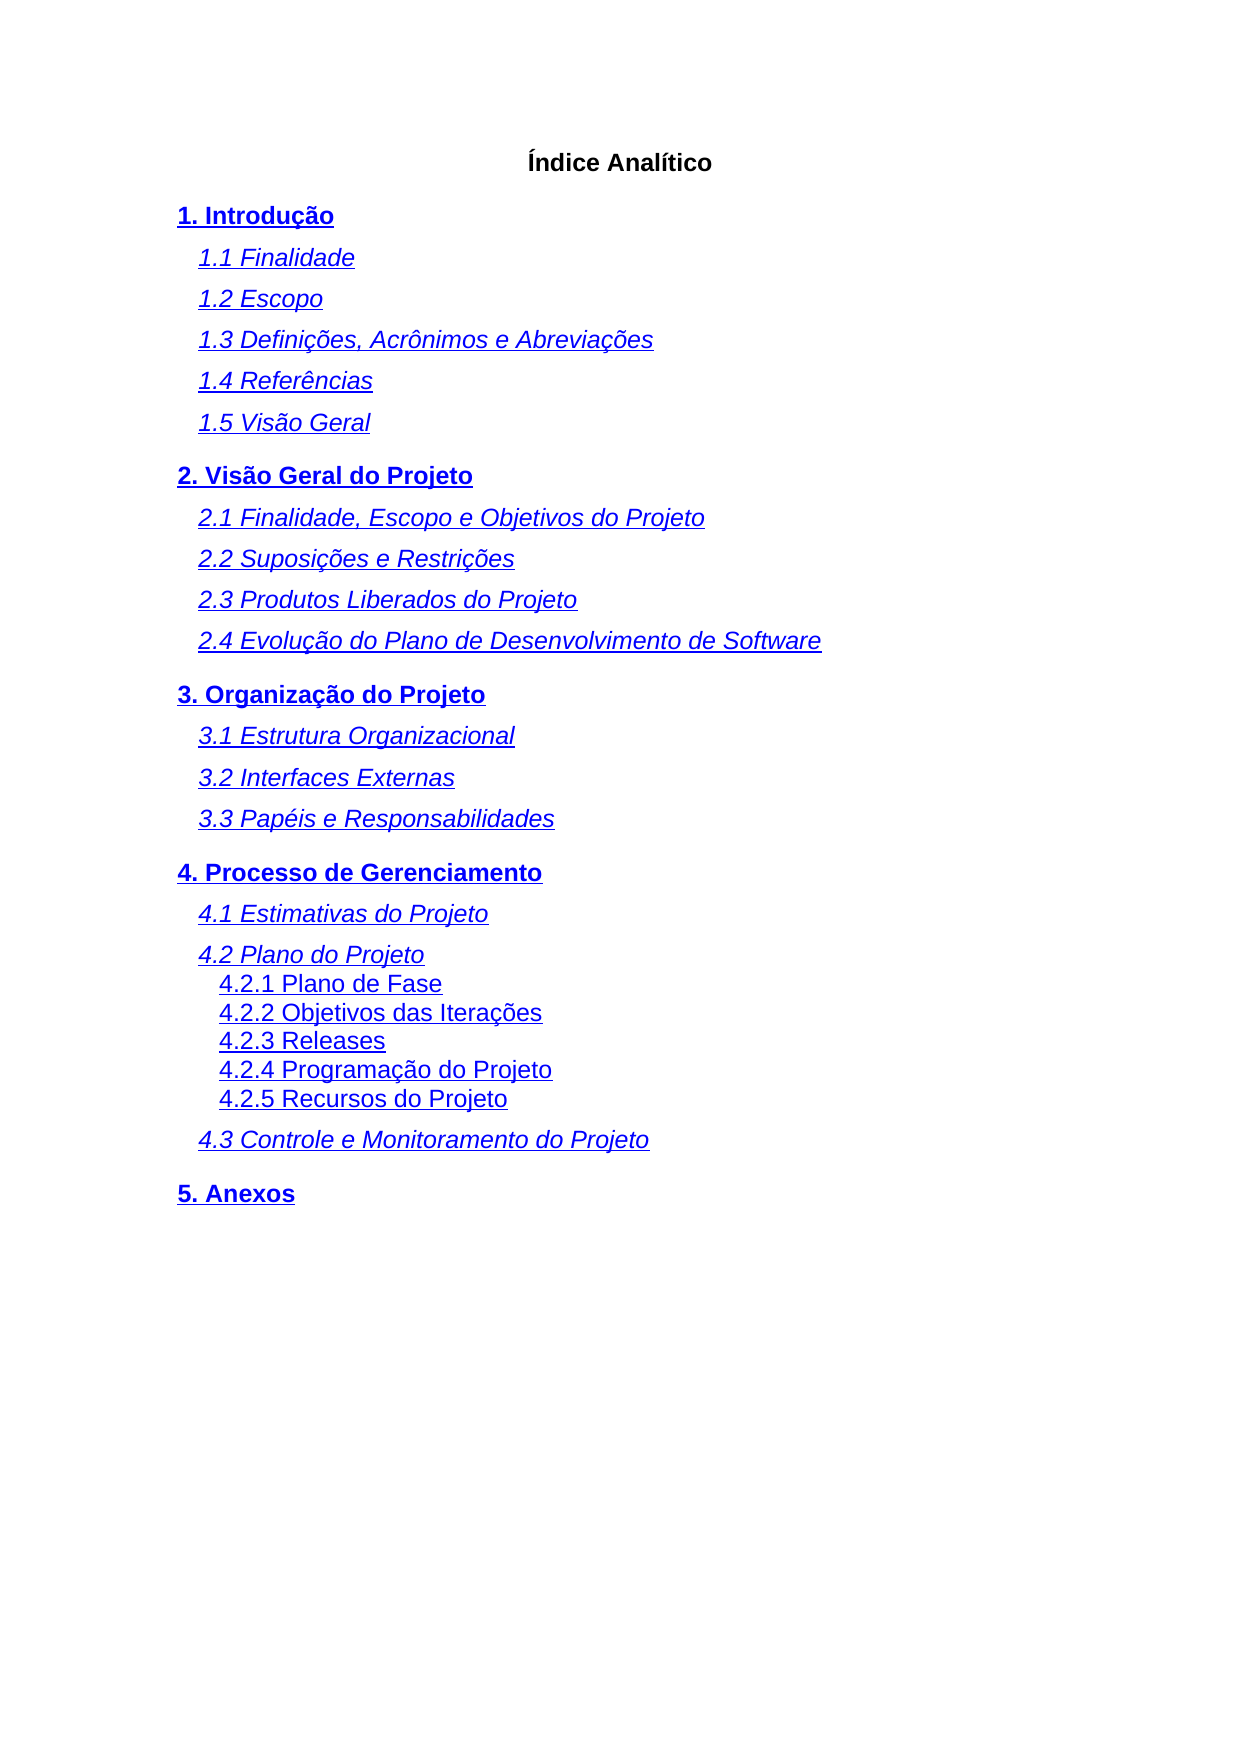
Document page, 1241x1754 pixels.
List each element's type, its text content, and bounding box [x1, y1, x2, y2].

text 5. Anexos4 [177, 1179, 1063, 1208]
text 4.2.4 Programação do Projeto4 [219, 1055, 1063, 1084]
text 1.4 Referências4 [198, 366, 1063, 395]
text 2.1 Finalidade, Escopo e Objetivos do Projeto4 [198, 503, 1063, 531]
text 4.1 Estimativas do Projeto4 [198, 899, 1063, 928]
text 2.4 Evolução do Plano de Desenvolvimento de Software4 [198, 626, 1063, 655]
text 4.2.3 Releases4 [219, 1026, 1063, 1055]
text 1.5 Visão Geral4 [198, 408, 1063, 436]
text 4.3 Controle e Monitoramento do Projeto4 [198, 1125, 1063, 1154]
text 1. Introdução4 [177, 201, 1063, 230]
text 1.1 Finalidade4 [198, 243, 1063, 271]
subtitle Índice Analítico [177, 148, 1063, 176]
text 3.2 Interfaces Externas4 [198, 763, 1063, 791]
text 4.2.5 Recursos do Projeto4 [219, 1084, 1063, 1113]
text 4.2 Plano do Projeto4 [198, 940, 1063, 969]
text 3.3 Papéis e Responsabilidades4 [198, 804, 1063, 833]
text 4.2.1 Plano de Fase4 [219, 969, 1063, 998]
text 2. Visão Geral do Projeto4 [177, 461, 1063, 490]
text 4. Processo de Gerenciamento4 [177, 858, 1063, 886]
text 4.2.2 Objetivos das Iterações4 [219, 998, 1063, 1026]
text 3. Organização do Projeto4 [177, 680, 1063, 709]
text 3.1 Estrutura Organizacional4 [198, 721, 1063, 750]
text 1.2 Escopo4 [198, 284, 1063, 313]
text 2.3 Produtos Liberados do Projeto4 [198, 585, 1063, 614]
text 2.2 Suposições e Restrições4 [198, 544, 1063, 573]
text 1.3 Definições, Acrônimos e Abreviações4 [198, 325, 1063, 354]
